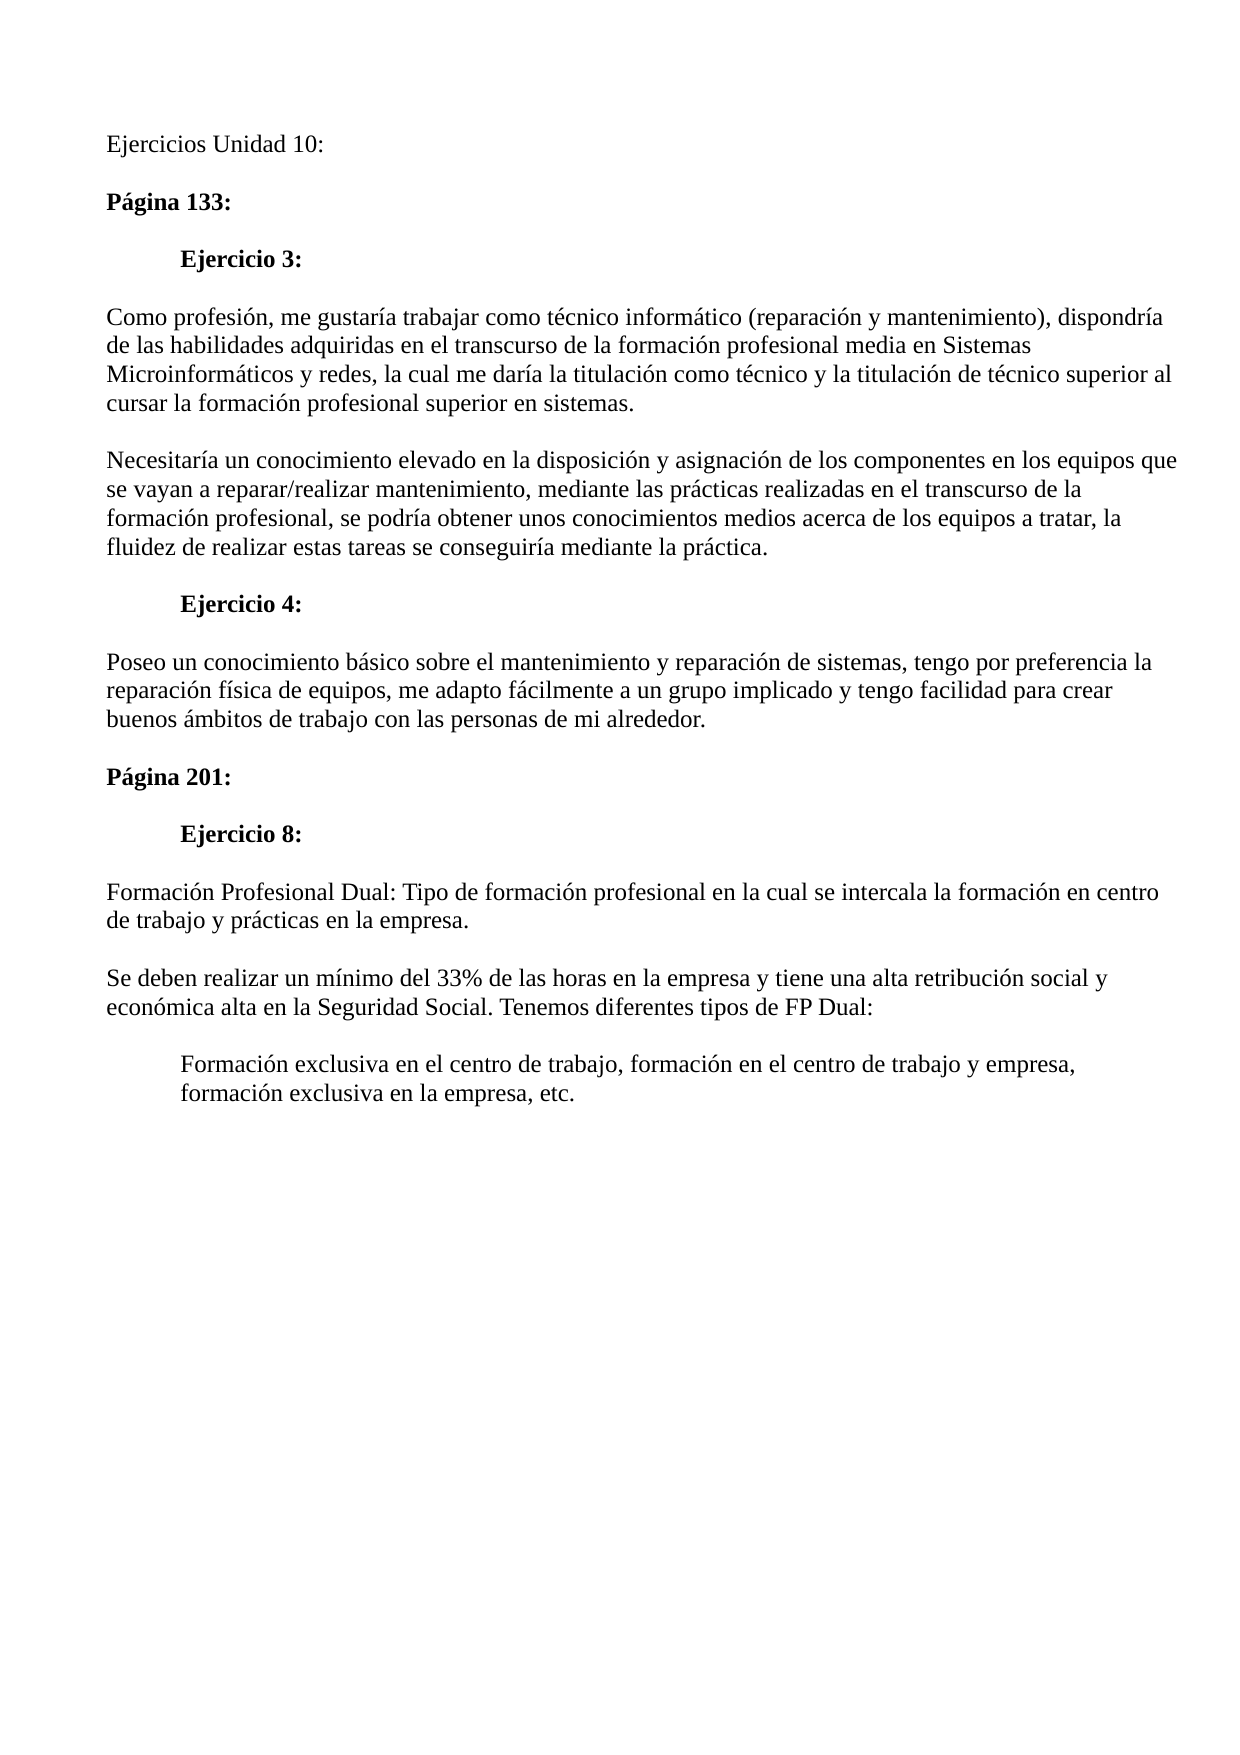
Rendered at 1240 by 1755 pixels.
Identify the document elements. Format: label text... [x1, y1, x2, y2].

text Formación Profesional Dual: Tipo de formación profesional en la cual se intercala la formación en centro de trabajo y prácticas en la empresa. [106, 877, 1183, 934]
text Poseo un conocimiento básico sobre el mantenimiento y reparación de sistemas, tengo por preferencia la reparación física de equipos, me adapto fácilmente a un grupo implicado y tengo facilidad para crear buenos ámbitos de trabajo con las personas de mi alrededor. [106, 647, 1183, 733]
text Ejercicios Unidad 10: [106, 129, 1183, 158]
text Como profesión, me gustaría trabajar como técnico informático (reparación y mantenimiento), dispondría de las habilidades adquiridas en el transcurso de la formación profesional media en Sistemas Microinformáticos y redes, la cual me daría la titulación como técnico y la titulación de técnico superior al cursar la formación profesional superior en sistemas. [106, 302, 1183, 417]
text Necesitaría un conocimiento elevado en la disposición y asignación de los componentes en los equipos que se vayan a reparar/realizar mantenimiento, mediante las prácticas realizadas en el transcurso de la formación profesional, se podría obtener unos conocimientos medios acerca de los equipos a tratar, la fluidez de realizar estas tareas se conseguiría mediante la práctica. [106, 445, 1183, 560]
text Formación exclusiva en el centro de trabajo, formación en el centro de trabajo y empresa, formación exclusiva en la empresa, etc. [106, 1049, 1183, 1107]
text Ejercicio 8: [106, 819, 1183, 848]
text Página 133: [106, 187, 1183, 215]
text Página 201: [106, 762, 1183, 790]
text Se deben realizar un mínimo del 33% de las horas en la empresa y tiene una alta retribución social y económica alta en la Seguridad Social. Tenemos diferentes tipos de FP Dual: [106, 963, 1183, 1020]
text Ejercicio 3: [106, 244, 1183, 273]
text Ejercicio 4: [106, 589, 1183, 618]
